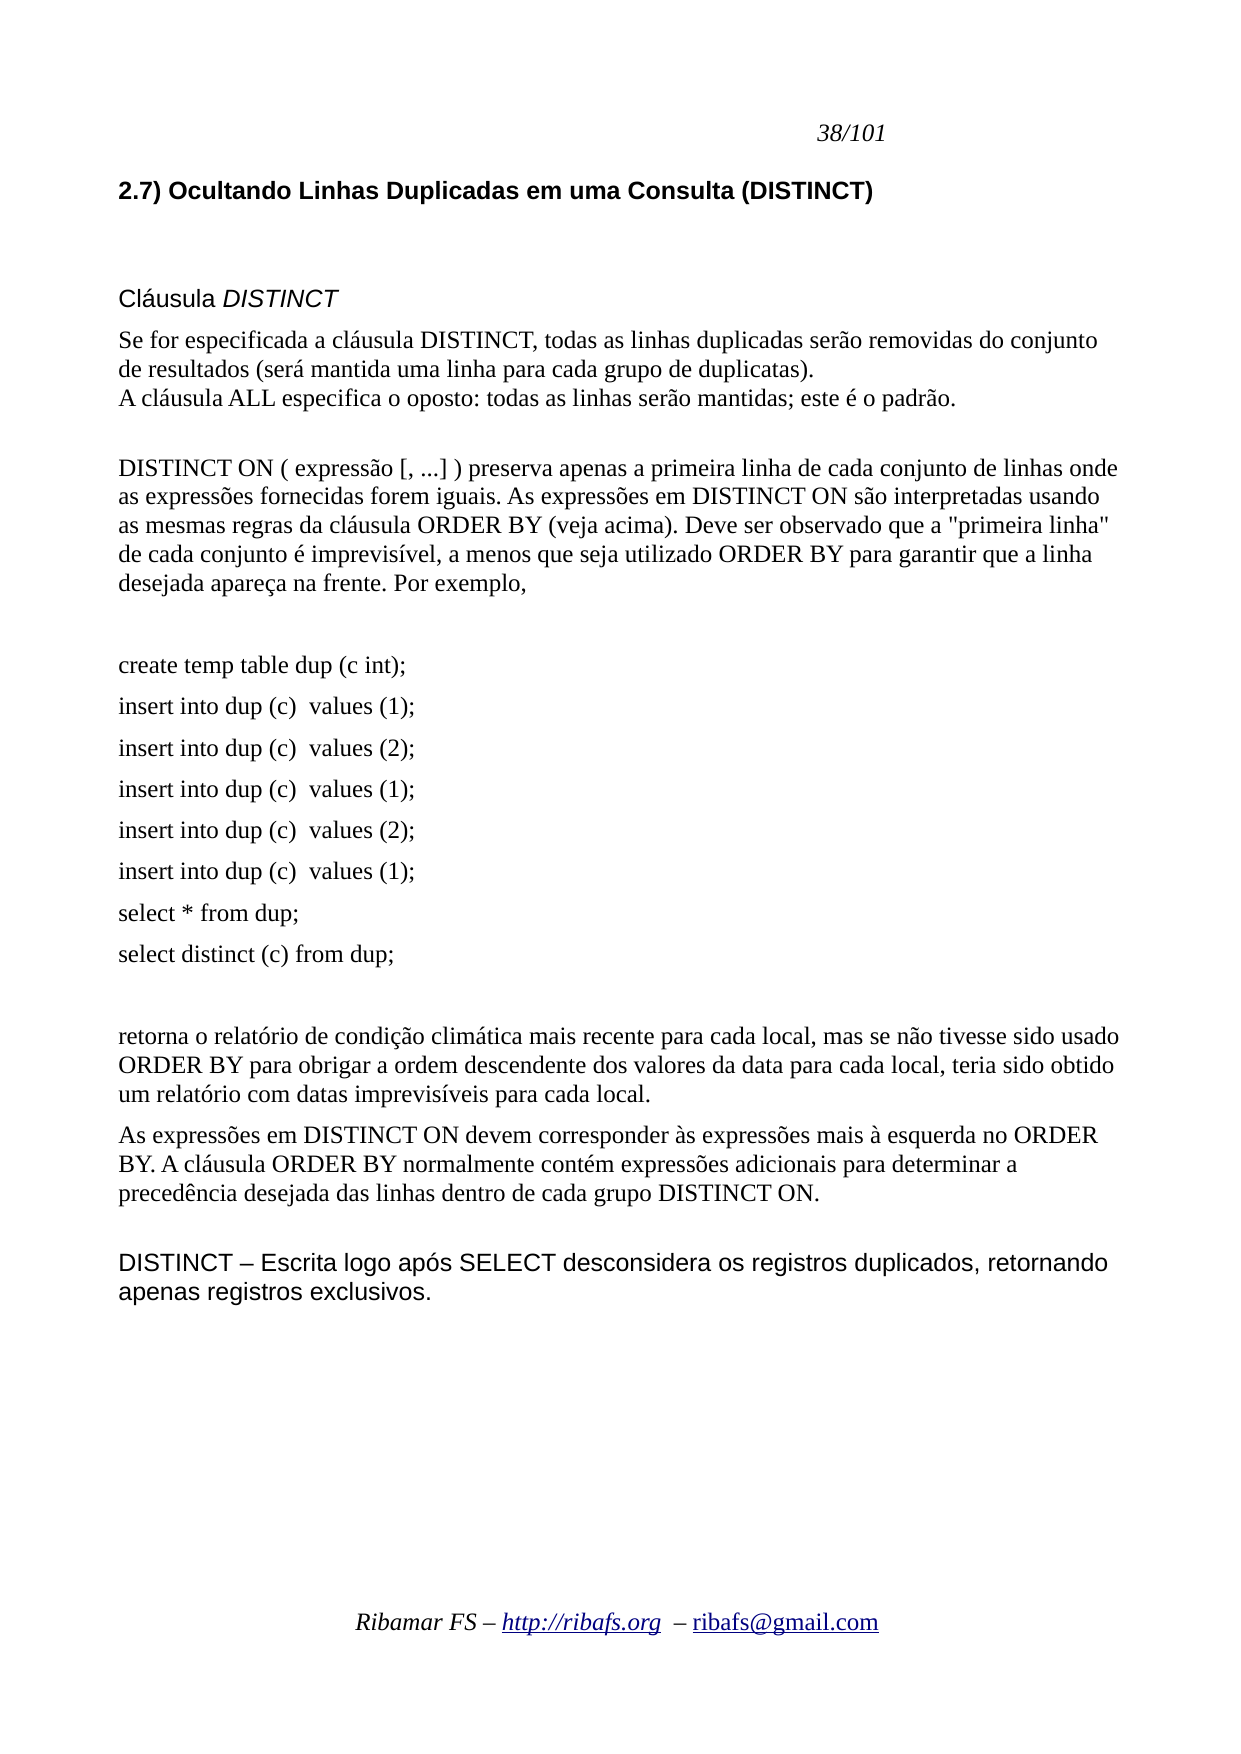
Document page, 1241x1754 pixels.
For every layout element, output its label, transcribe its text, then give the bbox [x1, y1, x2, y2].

subtitle Cláusula DISTINCT [118, 284, 1122, 313]
text As expressões em DISTINCT ON devem corresponder às expressões mais à esquerda no ORDER BY. A cláusula ORDER BY normalmente contém expressões adicionais para determinar a precedência desejada das linhas dentro de cada grupo DISTINCT ON. [118, 1120, 1122, 1206]
text retorna o relatório de condição climática mais recente para cada local, mas se não tivesse sido usado ORDER BY para obrigar a ordem descendente dos valores da data para cada local, teria sido obtido um relatório com datas imprevisíveis para cada local. [118, 1021, 1122, 1108]
text insert into dup (c) values (2); [118, 733, 1122, 761]
text insert into dup (c) values (1); [118, 774, 1122, 803]
text 2.7) Ocultando Linhas Duplicadas em uma Consulta (DISTINCT) [118, 176, 1122, 205]
text create temp table dup (c int); [118, 650, 1122, 679]
text select distinct (c) from dup; [118, 939, 1122, 968]
text DISTINCT – Escrita logo após SELECT desconsidera os registros duplicados, retornando apenas registros exclusivos. [118, 1248, 1122, 1306]
text DISTINCT ON ( expressão [, ...] ) preserva apenas a primeira linha de cada conjunto de linhas onde as expressões fornecidas forem iguais. As expressões em DISTINCT ON são interpretadas usando as mesmas regras da cláusula ORDER BY (veja acima). Deve ser observado que a "primeira linha" de cada conjunto é imprevisível, a menos que seja utilizado ORDER BY para garantir que a linha desejada apareça na frente. Por exemplo, [118, 424, 1122, 596]
text insert into dup (c) values (2); [118, 815, 1122, 844]
text insert into dup (c) values (1); [118, 856, 1122, 885]
text select * from dup; [118, 898, 1122, 926]
text insert into dup (c) values (1); [118, 691, 1122, 720]
text Se for especificada a cláusula DISTINCT, todas as linhas duplicadas serão removidas do conjunto de resultados (será mantida uma linha para cada grupo de duplicatas). A cláusula ALL especifica o oposto: todas as linhas serão mantidas; este é o padrão. [118, 325, 1122, 411]
